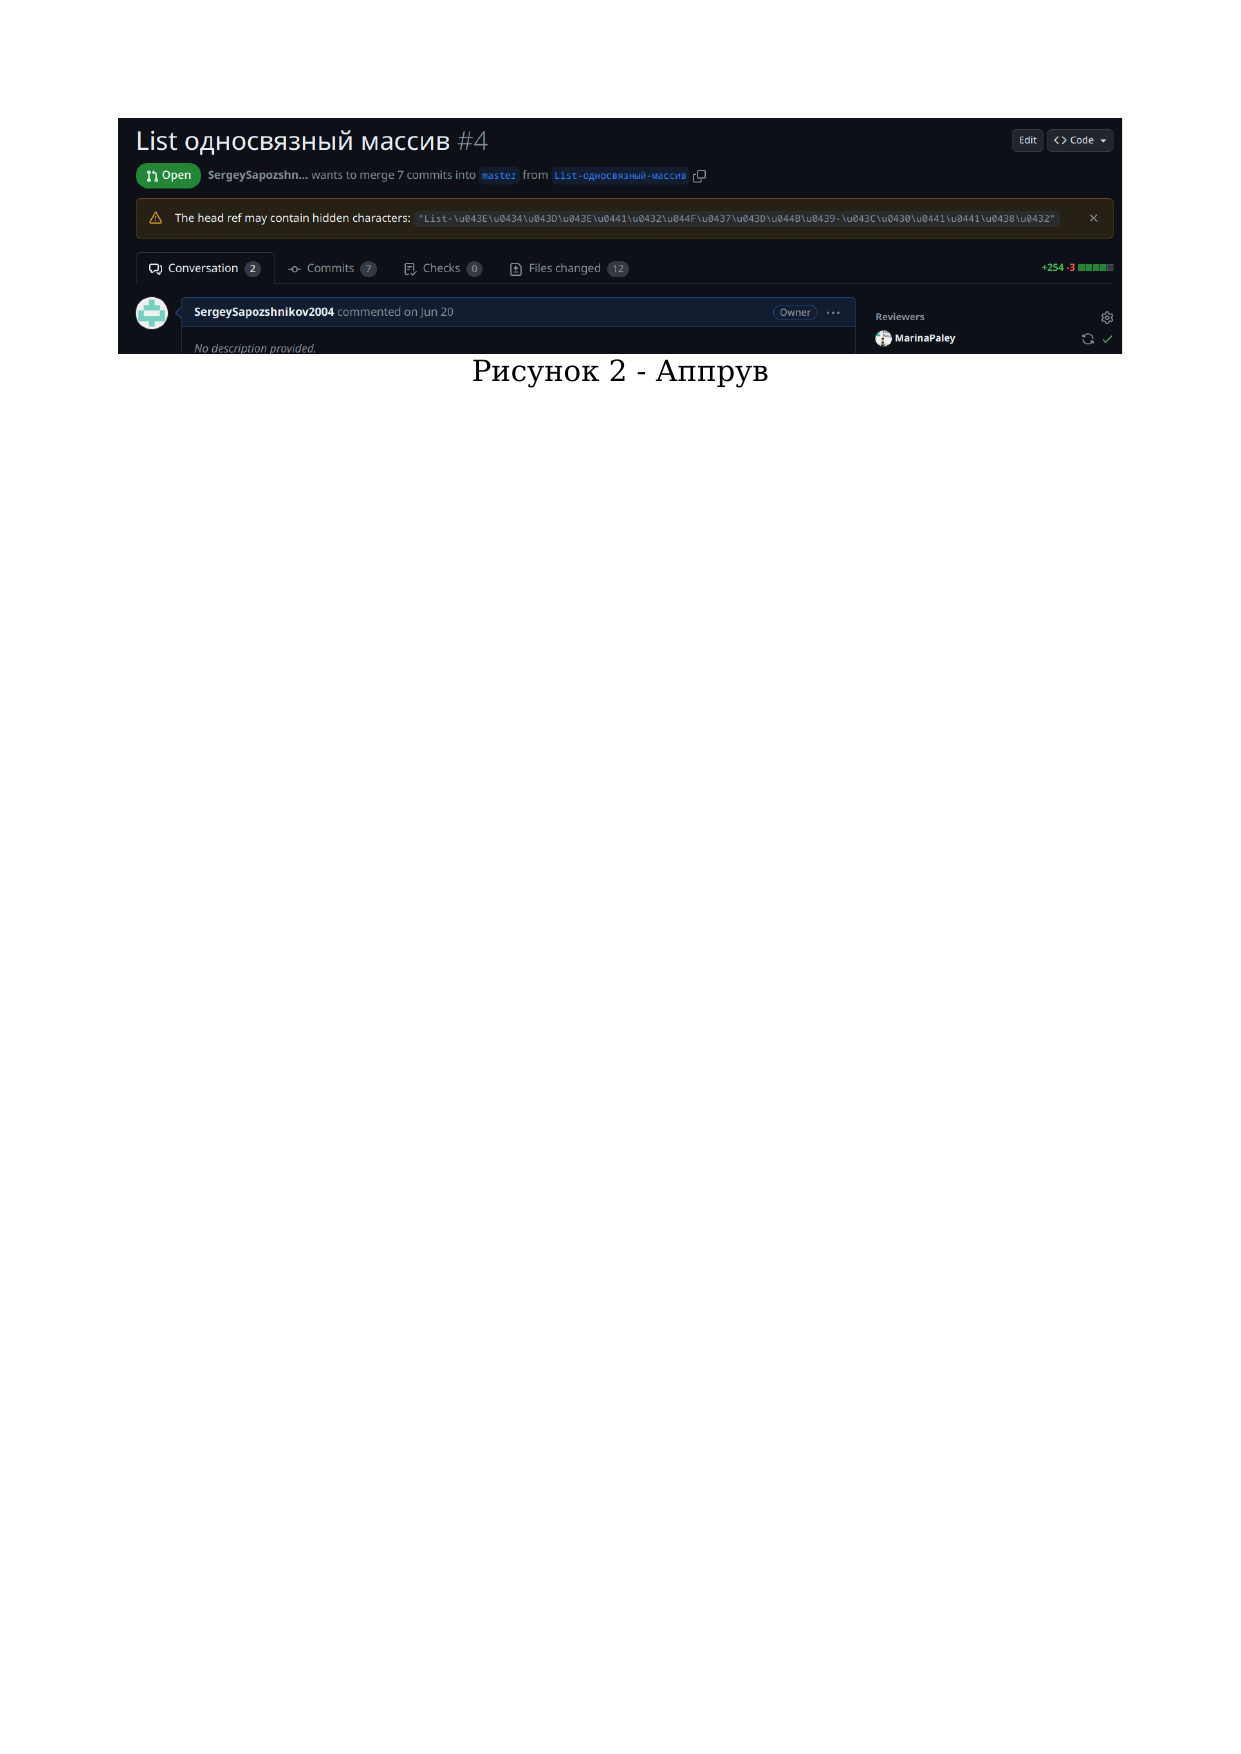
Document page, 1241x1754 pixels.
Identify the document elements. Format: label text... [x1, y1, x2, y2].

picture [118, 118, 1123, 354]
text Рисунок 2 - Аппрув [118, 354, 1122, 388]
